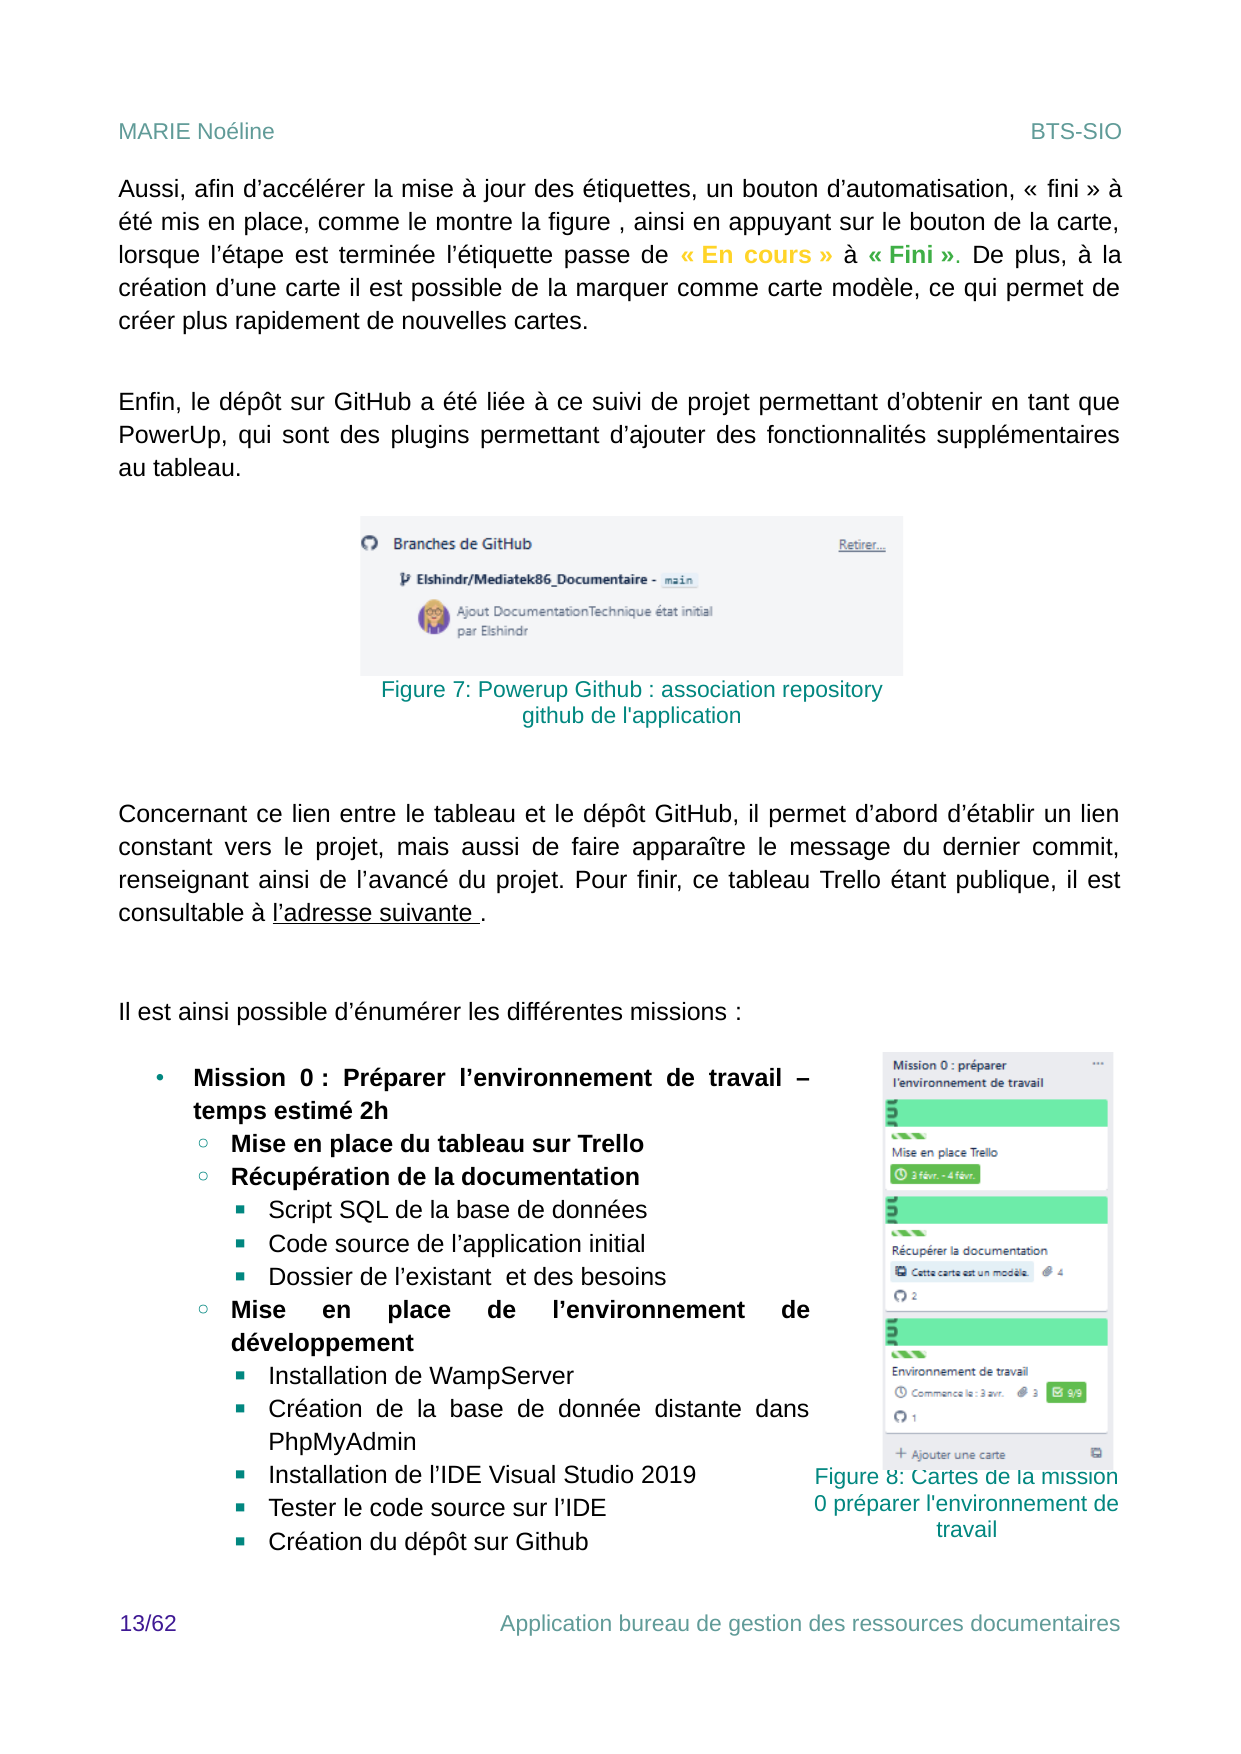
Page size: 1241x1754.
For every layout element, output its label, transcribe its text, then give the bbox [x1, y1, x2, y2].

list Installation de WampServer [231, 1361, 811, 1390]
text Figure 8: Cartes de la mission 0 préparer l'environnement de travail [811, 1463, 1122, 1542]
text Il est ainsi possible d’énumérer les différentes missions : [118, 997, 1122, 1026]
list Récupération de la documentation [193, 1162, 811, 1191]
text Enfin, le dépôt sur GitHub a été liée à ce suivi de projet permettant d’obtenir en tant que PowerUp, qui sont des plugins permettant d’ajouter des fonctionnalités supplémentaires au tableau. [118, 387, 1122, 481]
text Concernant ce lien entre le tableau et le dépôt GitHub, il permet d’abord d’établir un lien constant vers le projet, mais aussi de faire apparaître le message du dernier commit, renseignant ainsi de l’avancé du projet. Pour finir, ce tableau Trello étant publique, il est consultable à l’adresse suivante . [118, 799, 1122, 927]
list Installation de l’IDE Visual Studio 2019 [231, 1460, 811, 1489]
picture [882, 1052, 1114, 1470]
text Figure 7: Powerup Github : association repository github de l'application [360, 676, 903, 728]
list Création de la base de donnée distante dans PhpMyAdmin [231, 1394, 811, 1456]
list Mise en place de l’environnement de développement [193, 1295, 811, 1357]
list Dossier de l’existant et des besoins [231, 1262, 811, 1291]
list Tester le code source sur l’IDE [231, 1493, 811, 1522]
list Code source de l’application initial [231, 1228, 811, 1257]
list Création du dépôt sur Github [231, 1526, 1122, 1555]
list Mission 0 : Préparer l’environnement de travail – temps estimé 2h [156, 1063, 811, 1125]
text Aussi, afin d’accélérer la mise à jour des étiquettes, un bouton d’automatisation, « fini » à été mis en place, comme le montre la figure , ainsi en appuyant sur le bouton de la carte, lorsque l’étape est terminée l’étiquette passe de « En cours » à « Fini ». De plus, à la création d’une carte il est possible de la marquer comme carte modèle, ce qui permet de créer plus rapidement de nouvelles cartes. [118, 174, 1122, 335]
picture [360, 516, 904, 676]
list Script SQL de la base de données [231, 1195, 811, 1224]
list Mise en place du tableau sur Trello [193, 1129, 811, 1158]
